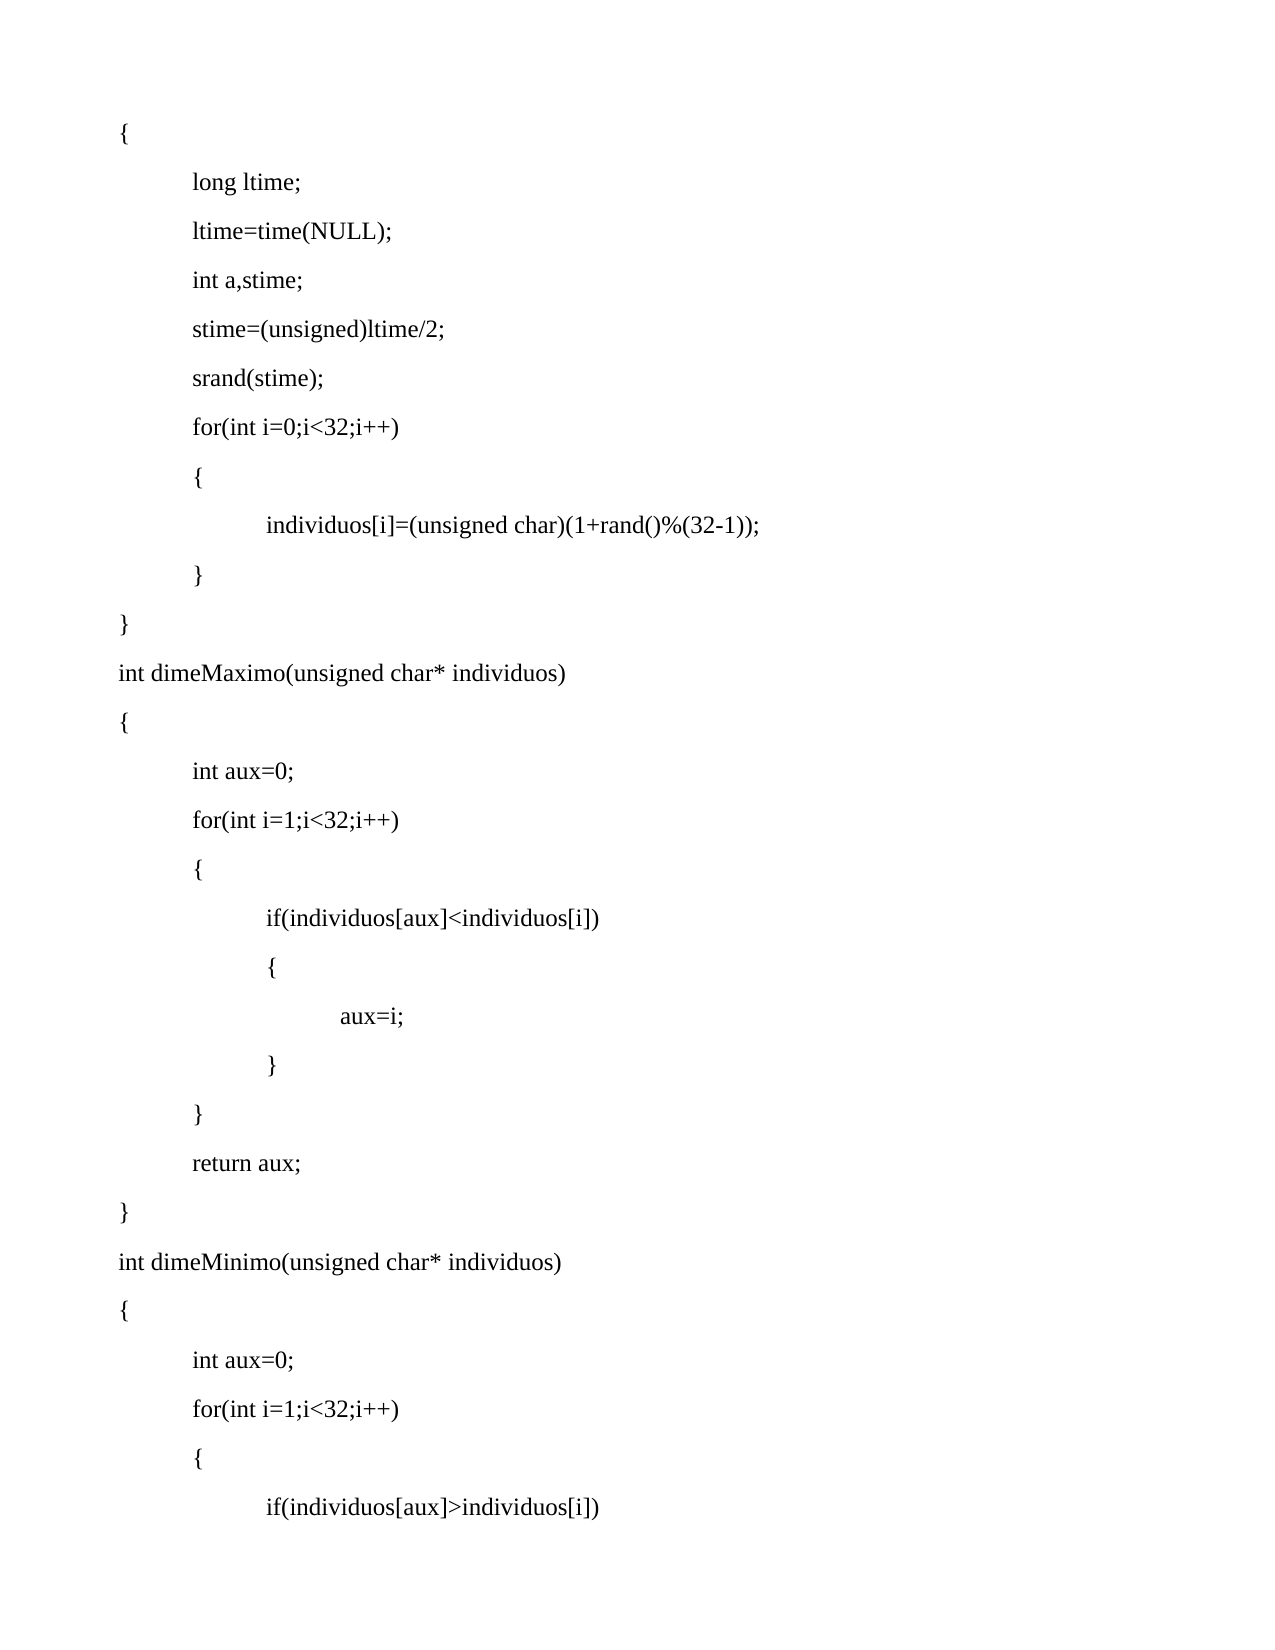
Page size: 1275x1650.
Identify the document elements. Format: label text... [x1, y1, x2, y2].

text { [118, 462, 1157, 490]
text int a,stime; [118, 265, 1157, 294]
text } [118, 1197, 1157, 1226]
text if(individuos[aux]<individuos[i]) [118, 903, 1157, 932]
text { [118, 707, 1157, 736]
text for(int i=1;i<32;i++) [118, 1394, 1157, 1422]
text { [118, 118, 1157, 147]
text long ltime; [118, 167, 1157, 196]
text aux=i; [118, 1001, 1157, 1030]
text } [118, 1099, 1157, 1128]
text for(int i=0;i<32;i++) [118, 412, 1157, 441]
text for(int i=1;i<32;i++) [118, 805, 1157, 834]
text { [118, 952, 1157, 981]
text individuos[i]=(unsigned char)(1+rand()%(32-1)); [118, 511, 1157, 539]
text srand(stime); [118, 363, 1157, 392]
text if(individuos[aux]>individuos[i]) [118, 1492, 1157, 1521]
text } [118, 1050, 1157, 1079]
text { [118, 1296, 1157, 1324]
text int dimeMinimo(unsigned char* individuos) [118, 1247, 1157, 1275]
text } [118, 609, 1157, 637]
text stime=(unsigned)ltime/2; [118, 314, 1157, 343]
text int dimeMaximo(unsigned char* individuos) [118, 658, 1157, 687]
text int aux=0; [118, 756, 1157, 785]
text { [118, 854, 1157, 883]
text { [118, 1443, 1157, 1472]
text return aux; [118, 1148, 1157, 1177]
text int aux=0; [118, 1345, 1157, 1373]
text ltime=time(NULL); [118, 216, 1157, 245]
text } [118, 560, 1157, 588]
